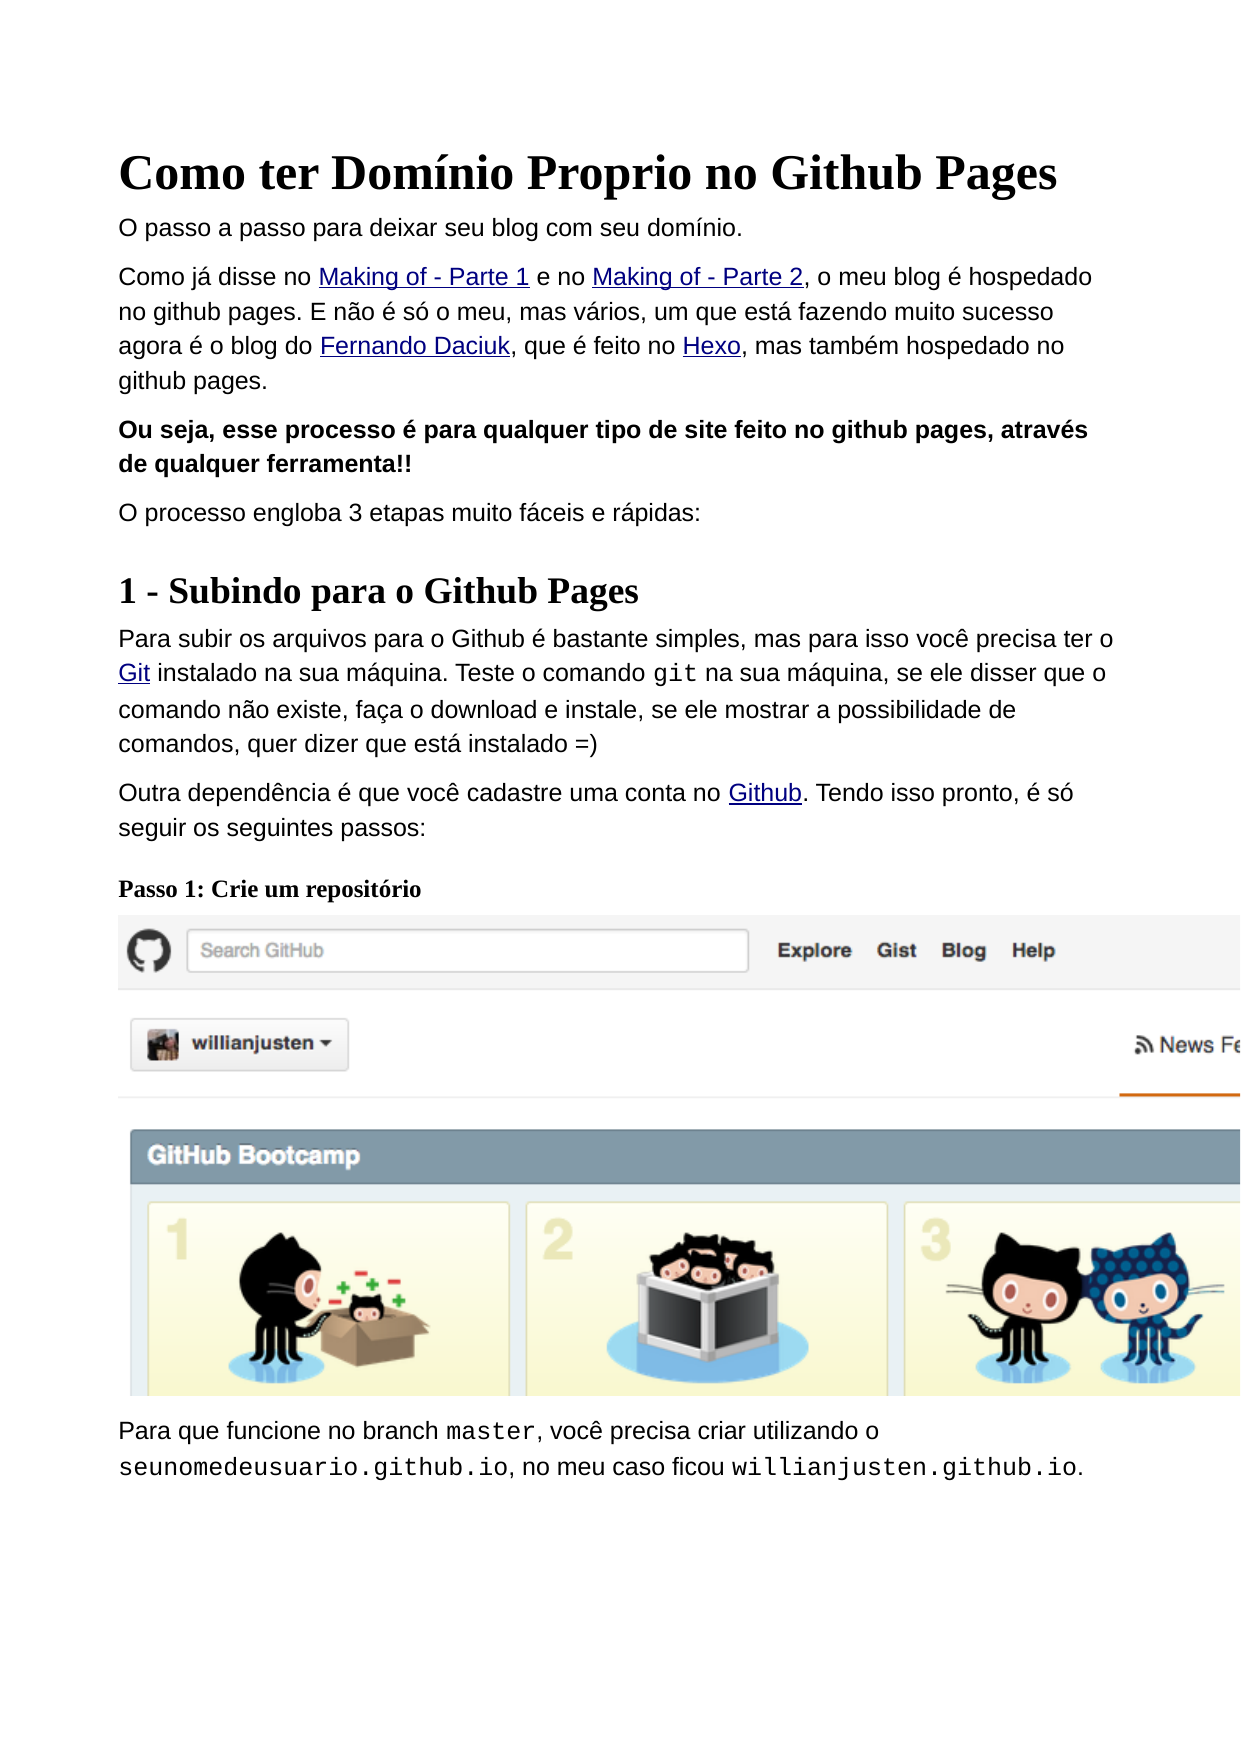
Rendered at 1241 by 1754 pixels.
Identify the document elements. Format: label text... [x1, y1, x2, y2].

text Para subir os arquivos para o Github é bastante simples, mas para isso você precisa ter o Git instalado na sua máquina. Teste o comando git na sua máquina, se ele disser que o comando não existe, faça o download e instale, se ele mostrar a possibilidade de comandos, quer dizer que está instalado =) [118, 624, 1122, 758]
text Outra dependência é que você cadastre uma conta no Github. Tendo isso pronto, é só seguir os seguintes passos: [118, 778, 1122, 842]
subtitle Passo 1: Crie um repositório [118, 874, 1122, 903]
picture [118, 915, 1241, 1396]
text Para que funcione no branch master, você precisa criar utilizando o seunomedeusuario.github.io, no meu caso ficou willianjusten.github.io. [118, 1416, 1122, 1483]
subtitle Como ter Domínio Proprio no Github Pages [118, 143, 1122, 201]
text Ou seja, esse processo é para qualquer tipo de site feito no github pages, através de qualquer ferramenta!! [118, 415, 1122, 478]
text O passo a passo para deixar seu blog com seu domínio. [118, 213, 1122, 242]
subtitle 1 - Subindo para o Github Pages [118, 568, 1122, 611]
text O processo engloba 3 etapas muito fáceis e rápidas: [118, 498, 1122, 527]
text Como já disse no Making of - Parte 1 e no Making of - Parte 2, o meu blog é hospedado no github pages. E não é só o meu, mas vários, um que está fazendo muito sucesso agora é o blog do Fernando Daciuk, que é feito no Hexo, mas também hospedado no github pages. [118, 262, 1122, 394]
